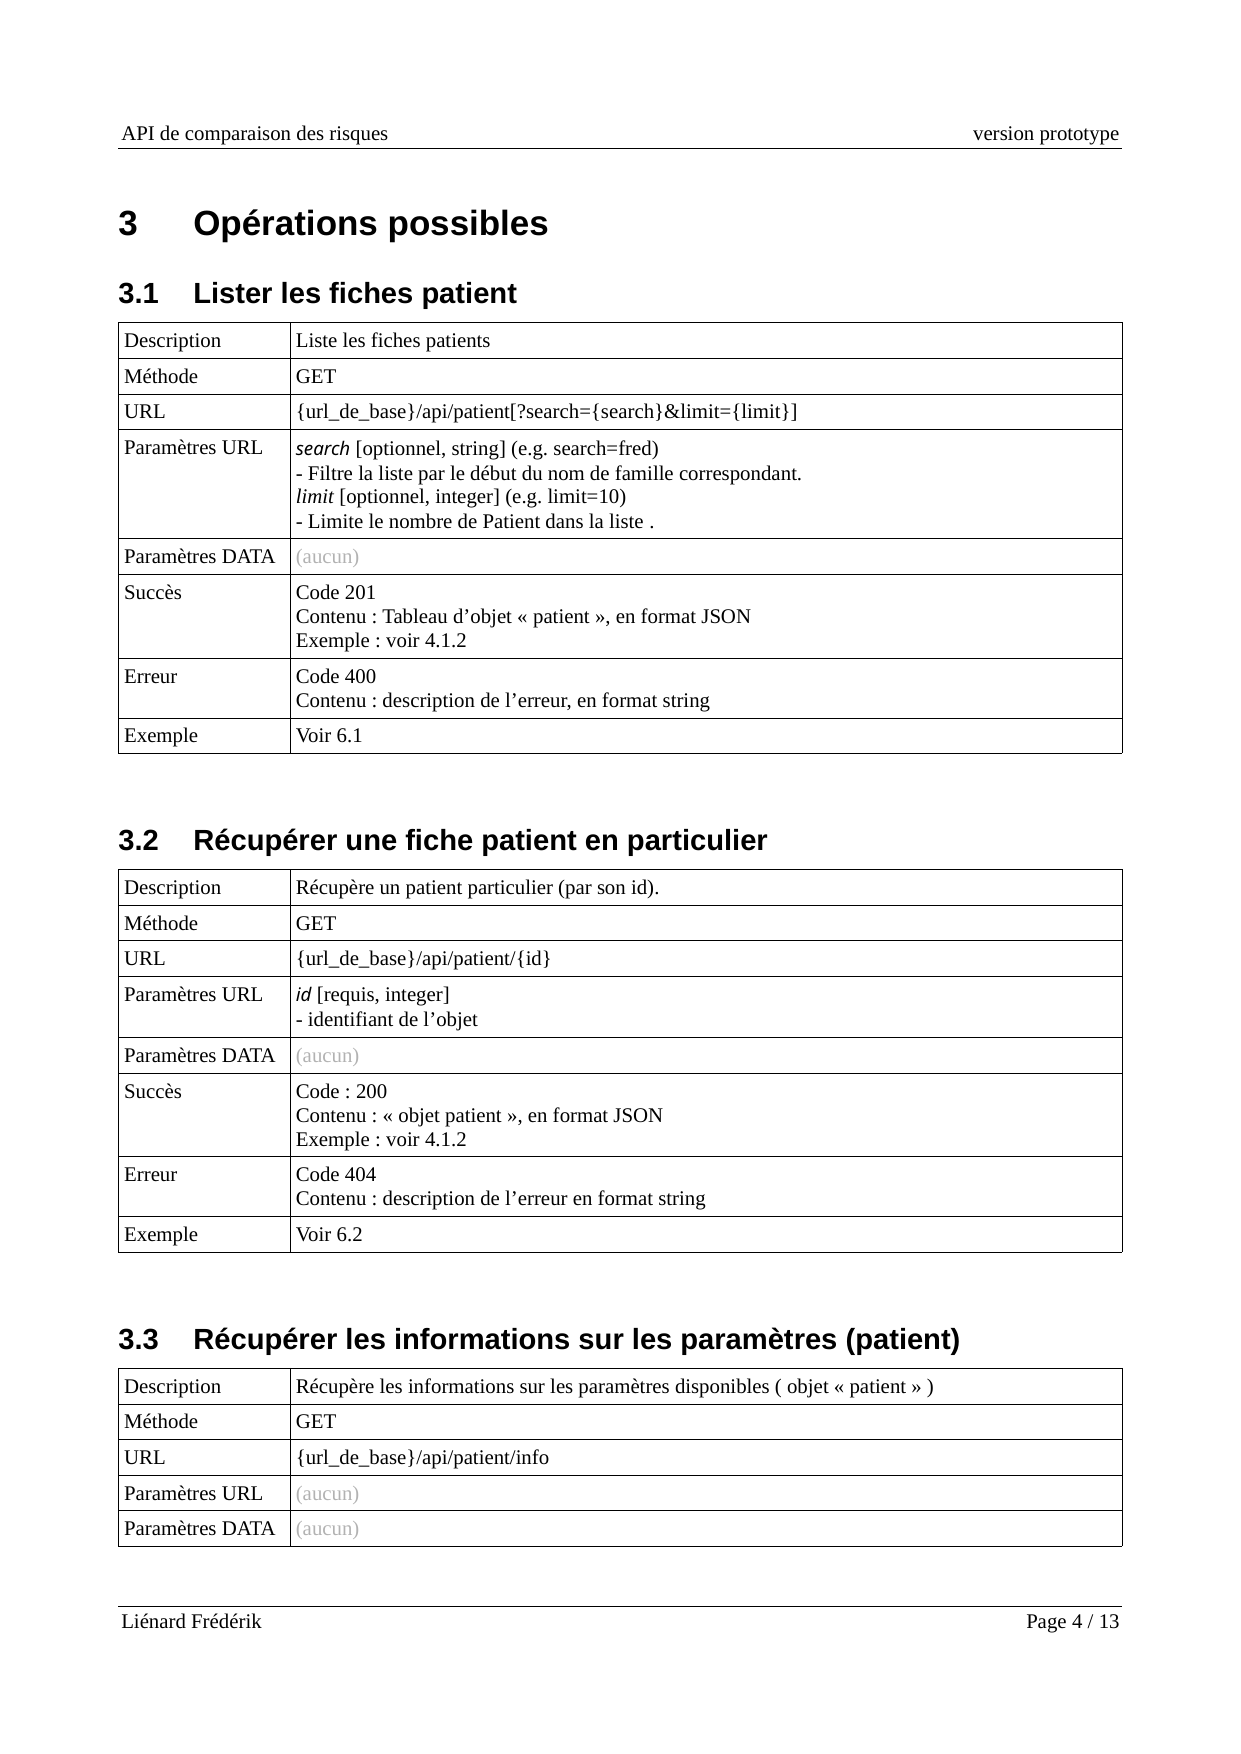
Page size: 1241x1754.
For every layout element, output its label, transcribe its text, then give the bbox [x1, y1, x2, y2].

table_cell URL [119, 941, 290, 976]
table_cell search [optionnel, string] (e.g. search=fred) - Filtre la liste par le début du nom de famille correspondant. limit [optionnel, integer] (e.g. limit=10) - Limite le nombre de Patient dans la liste . [291, 430, 1122, 538]
table_cell Paramètres URL [119, 1476, 290, 1510]
table_cell URL [119, 1440, 290, 1475]
table_cell Code 201 Contenu : Tableau d’objet « patient », en format JSON Exemple : voir 4.1.2 [291, 575, 1122, 658]
table_header Description [119, 870, 290, 905]
subtitle Récupérer une fiche patient en particulier [118, 823, 1122, 857]
table_cell Méthode [119, 1405, 290, 1439]
table_cell GET [291, 906, 1122, 940]
table_cell Succès [119, 575, 290, 658]
table_cell Paramètres URL [119, 430, 290, 538]
table_cell Erreur [119, 1157, 290, 1216]
table_cell Paramètres DATA [119, 539, 290, 574]
table_cell Voir 6.2 [291, 1217, 1122, 1252]
table_cell Paramètres DATA [119, 1511, 290, 1546]
table_cell Exemple [119, 1217, 290, 1252]
table_cell Paramètres URL [119, 977, 290, 1037]
table_header Description [119, 1369, 290, 1403]
table_cell Succès [119, 1074, 290, 1156]
subtitle Opérations possibles [118, 203, 1122, 243]
table_header Récupère un patient particulier (par son id). [291, 870, 1122, 905]
table_cell (aucun) [291, 1038, 1122, 1073]
table_cell {url_de_base}/api/patient/info [291, 1440, 1122, 1475]
table_cell {url_de_base}/api/patient[?search={search}&limit={limit}] [291, 395, 1122, 429]
table_cell Code 404 Contenu : description de l’erreur en format string [291, 1157, 1122, 1216]
table_cell Méthode [119, 906, 290, 940]
table_cell Erreur [119, 659, 290, 717]
table_cell Méthode [119, 359, 290, 393]
table_cell id [requis, integer] - identifiant de l’objet [291, 977, 1122, 1037]
subtitle Lister les fiches patient [118, 276, 1122, 310]
table_header Récupère les informations sur les paramètres disponibles ( objet « patient » ) [291, 1369, 1122, 1403]
table_header Liste les fiches patients [291, 323, 1122, 358]
table_cell Voir 6.1 [291, 719, 1122, 753]
table_cell URL [119, 395, 290, 429]
table_cell Exemple [119, 719, 290, 753]
table_cell GET [291, 359, 1122, 393]
table_cell Code 400 Contenu : description de l’erreur, en format string [291, 659, 1122, 717]
table_cell (aucun) [291, 539, 1122, 574]
table_cell {url_de_base}/api/patient/{id} [291, 941, 1122, 976]
table_header Description [119, 323, 290, 358]
subtitle Récupérer les informations sur les paramètres (patient) [118, 1322, 1122, 1355]
table_cell (aucun) [291, 1476, 1122, 1510]
table_cell Paramètres DATA [119, 1038, 290, 1073]
table_cell (aucun) [291, 1511, 1122, 1546]
table_cell GET [291, 1405, 1122, 1439]
table_cell Code : 200 Contenu : « objet patient », en format JSON Exemple : voir 4.1.2 [291, 1074, 1122, 1156]
